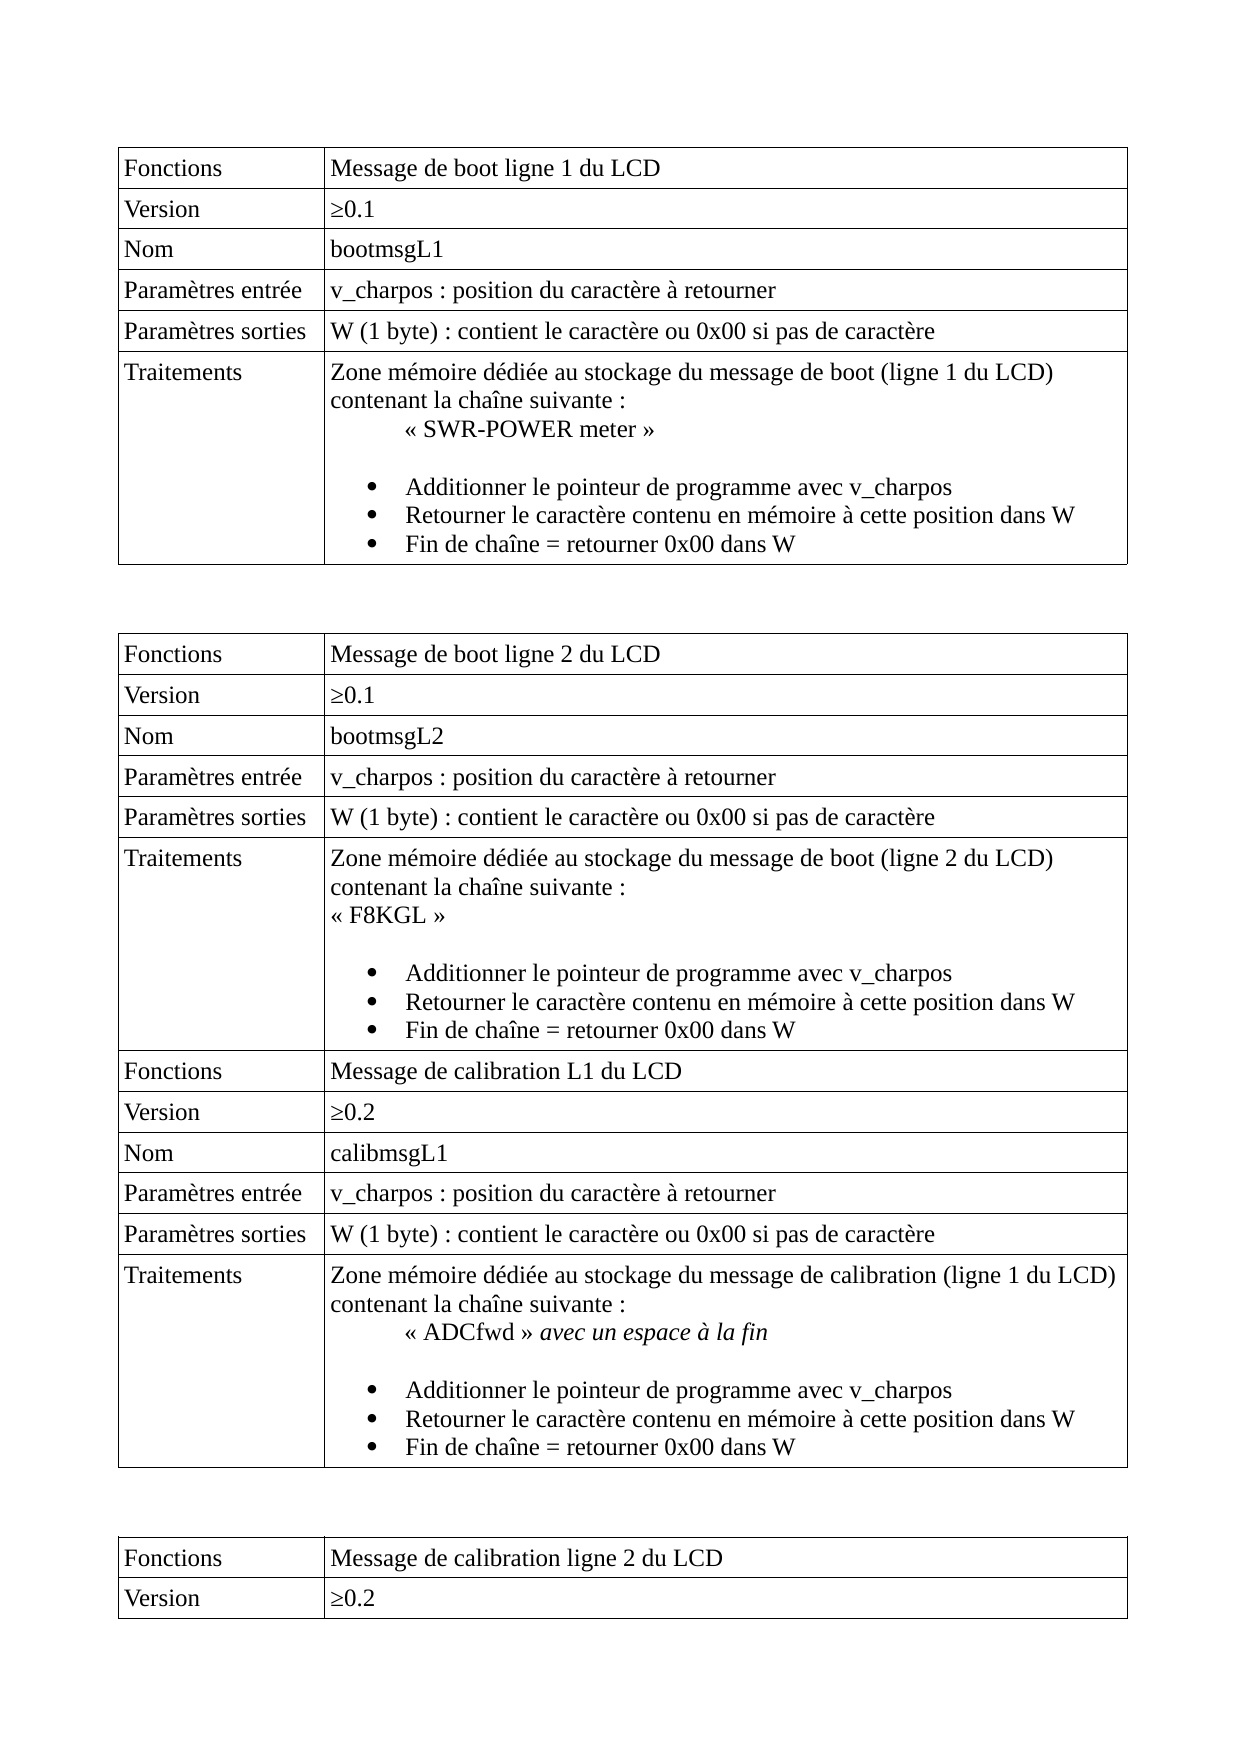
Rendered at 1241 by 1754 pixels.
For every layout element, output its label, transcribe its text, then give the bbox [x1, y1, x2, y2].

table_cell Paramètres entrée [119, 1173, 324, 1213]
table_header Fonctions [119, 148, 324, 188]
table_cell Paramètres entrée [119, 270, 324, 310]
table_cell Fonctions [119, 1051, 324, 1091]
table_cell Paramètres sorties [119, 1214, 324, 1254]
table_cell bootmsgL1 [325, 229, 1127, 269]
table_cell Message de calibration L1 du LCD [325, 1051, 1127, 1091]
table_cell Paramètres sorties [119, 311, 324, 351]
table_cell Version [119, 675, 324, 715]
table_cell Traitements [119, 838, 324, 1050]
table_cell [118, 1468, 1128, 1536]
table_cell Zone mémoire dédiée au stockage du message de calibration (ligne 1 du LCD) contenant la chaîne suivante : « ADCfwd » avec un espace à la fin Additionner le pointeur de programme avec v_charpos Retourner le caractère contenu en mémoire à cette position dans W Fin de chaîne = retourner 0x00 dans W [325, 1255, 1127, 1467]
table_cell W (1 byte) : contient le caractère ou 0x00 si pas de caractère [325, 1214, 1127, 1254]
table_cell Message de calibration ligne 2 du LCD [325, 1538, 1127, 1577]
table_cell Paramètres sorties [119, 797, 324, 837]
table_cell ≥0.2 [325, 1578, 1127, 1618]
table_cell Zone mémoire dédiée au stockage du message de boot (ligne 1 du LCD) contenant la chaîne suivante : « SWR-POWER meter » Additionner le pointeur de programme avec v_charpos Retourner le caractère contenu en mémoire à cette position dans W Fin de chaîne = retourner 0x00 dans W [325, 352, 1127, 564]
table_cell Version [119, 1092, 324, 1132]
table_cell Nom [119, 229, 324, 269]
table_cell bootmsgL2 [325, 716, 1127, 755]
table_cell Fonctions [119, 634, 324, 674]
table_cell Traitements [119, 1255, 324, 1467]
table_cell v_charpos : position du caractère à retourner [325, 270, 1127, 310]
table_header Message de boot ligne 1 du LCD [325, 148, 1127, 188]
table_cell Paramètres entrée [119, 756, 324, 796]
table_cell v_charpos : position du caractère à retourner [325, 756, 1127, 796]
table_cell Version [119, 189, 324, 228]
table_cell Version [119, 1578, 324, 1618]
table_cell ≥0.2 [325, 1092, 1127, 1132]
table_cell Nom [119, 716, 324, 755]
table_cell v_charpos : position du caractère à retourner [325, 1173, 1127, 1213]
table_cell Message de boot ligne 2 du LCD [325, 634, 1127, 674]
table_cell ≥0.1 [325, 189, 1127, 228]
table_cell Zone mémoire dédiée au stockage du message de boot (ligne 2 du LCD) contenant la chaîne suivante : « F8KGL » Additionner le pointeur de programme avec v_charpos Retourner le caractère contenu en mémoire à cette position dans W Fin de chaîne = retourner 0x00 dans W [325, 838, 1127, 1050]
table_cell [118, 564, 1128, 633]
table_cell W (1 byte) : contient le caractère ou 0x00 si pas de caractère [325, 311, 1127, 351]
table_cell ≥0.1 [325, 675, 1127, 715]
table_cell calibmsgL1 [325, 1133, 1127, 1172]
table_cell Traitements [119, 352, 324, 564]
table_cell W (1 byte) : contient le caractère ou 0x00 si pas de caractère [325, 797, 1127, 837]
table_cell Nom [119, 1133, 324, 1172]
table_cell Fonctions [119, 1538, 324, 1577]
